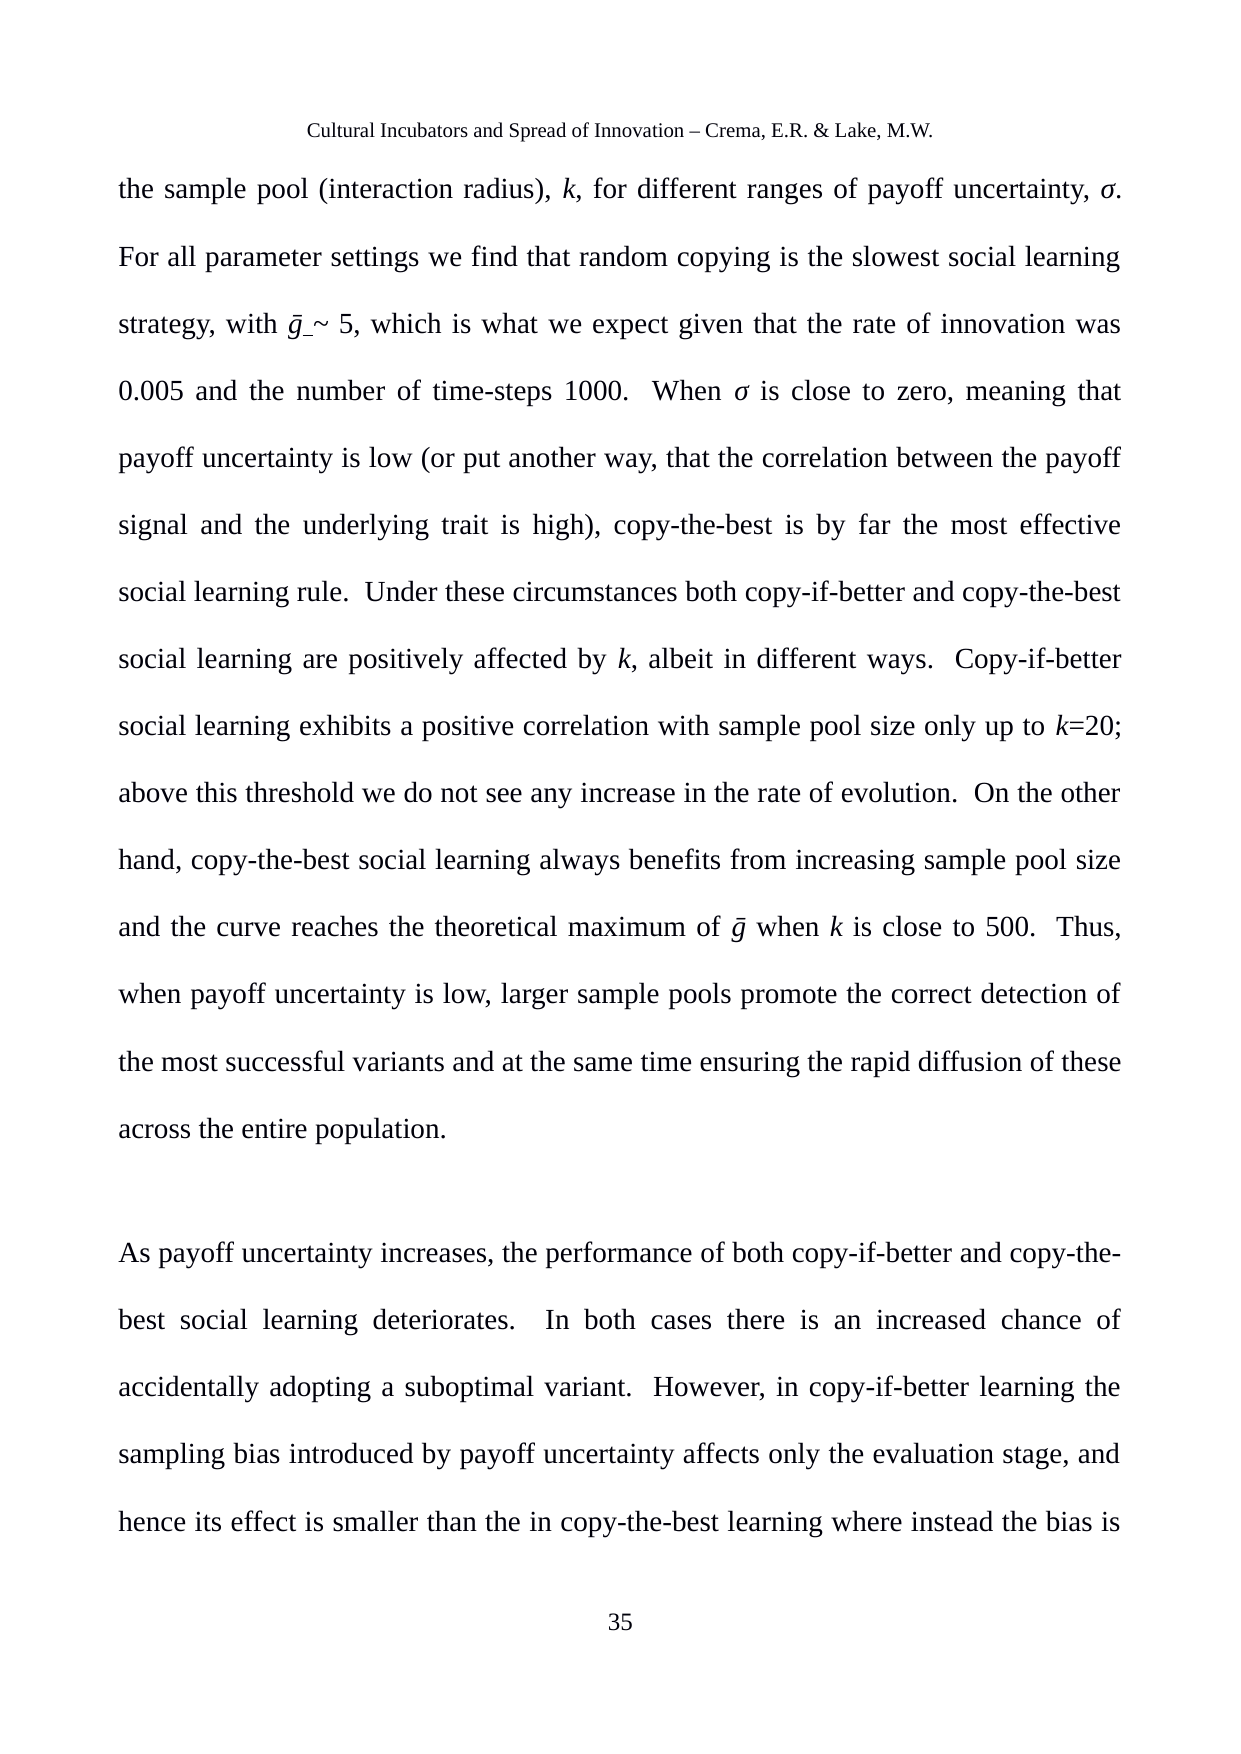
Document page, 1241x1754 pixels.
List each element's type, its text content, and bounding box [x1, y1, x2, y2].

text the sample pool (interaction radius), k, for different ranges of payoff uncertainty, σ. For all parameter settings we find that random copying is the slowest social learning strategy, with ḡ ~ 5, which is what we expect given that the rate of innovation was 0.005 and the number of time-steps 1000. When σ is close to zero, meaning that payoff uncertainty is low (or put another way, that the correlation between the payoff signal and the underlying trait is high), copy-the-best is by far the most effective social learning rule. Under these circumstances both copy-if-better and copy-the-best social learning are positively affected by k, albeit in different ways. Copy-if-better social learning exhibits a positive correlation with sample pool size only up to k=20; above this threshold we do not see any increase in the rate of evolution. On the other hand, copy-the-best social learning always benefits from increasing sample pool size and the curve reaches the theoretical maximum of ḡ when k is close to 500. Thus, when payoff uncertainty is low, larger sample pools promote the correct detection of the most successful variants and at the same time ensuring the rapid diffusion of these across the entire population. [118, 172, 1122, 1144]
text As payoff uncertainty increases, the performance of both copy-if-better and copy-the-best social learning deteriorates. In both cases there is an increased chance of accidentally adopting a suboptimal variant. However, in copy-if-better learning the sampling bias introduced by payoff uncertainty affects only the evaluation stage, and hence its effect is smaller than the in copy-the-best learning where instead the bias is [118, 1235, 1122, 1537]
